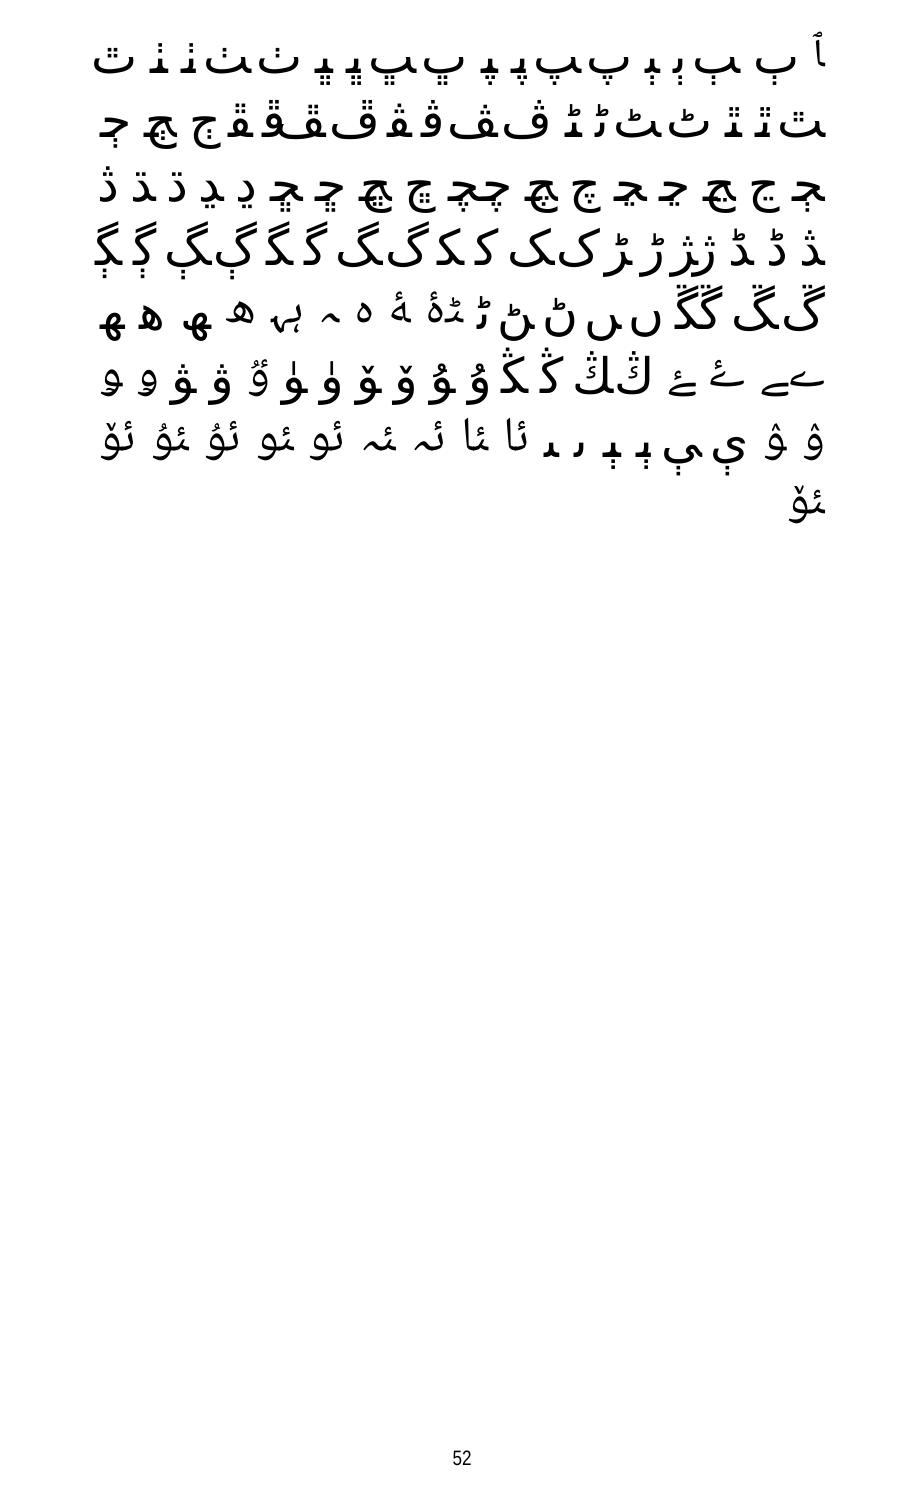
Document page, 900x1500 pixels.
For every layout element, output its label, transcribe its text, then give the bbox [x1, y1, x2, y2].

text ﭑ ﭒ ﭓ ﭔ ﭕ ﭖ ﭗ ﭘ ﭙ ﭚ ﭛ ﭜ ﭝ ﭞ ﭟ ﭠ ﭡ ﭢ ﭣ ﭤ ﭥ ﭦ ﭧ ﭨ ﭩ ﭪ ﭫ ﭬ ﭭ ﭮ ﭯﭰ ﭱ ﭲ ﭳ ﭴ ﭵ ﭶ ﭷ ﭸ ﭹ ﭺ ﭻ ﭼﭽ ﭾ ﭿ ﮀ ﮁ ﮂ ﮃ ﮄ ﮅ ﮆ ﮇ ﮈ ﮉ ﮊﮋ ﮌ ﮍ ﮎ ﮏ ﮐ ﮑ ﮒ ﮓ ﮔ ﮕ ﮖ ﮗ ﮘ ﮙ ﮚ ﮛ ﮜﮝ ﮞ ﮟ ﮠ ﮡ ﮢ ﮣﮤ ﮥ ﮦ ﮧ ﮨﮩ ﮪ ﮫ ﮬ ﮭ ﮮﮯ ﮰ ﮱ ﯓ ﯔ ﯕ ﯖ ﯗ ﯘ ﯙ ﯚ ﯛ ﯜ ﯝ ﯞ ﯟ ﯠ ﯡ ﯢ ﯣ ﯤ ﯥ ﯦ ﯧ ﯨ ﯩ ﯪ ﯫ ﯬ ﯭ ﯮ ﯯ ﯰ ﯱ ﯲ ﯳ [99, 30, 825, 541]
